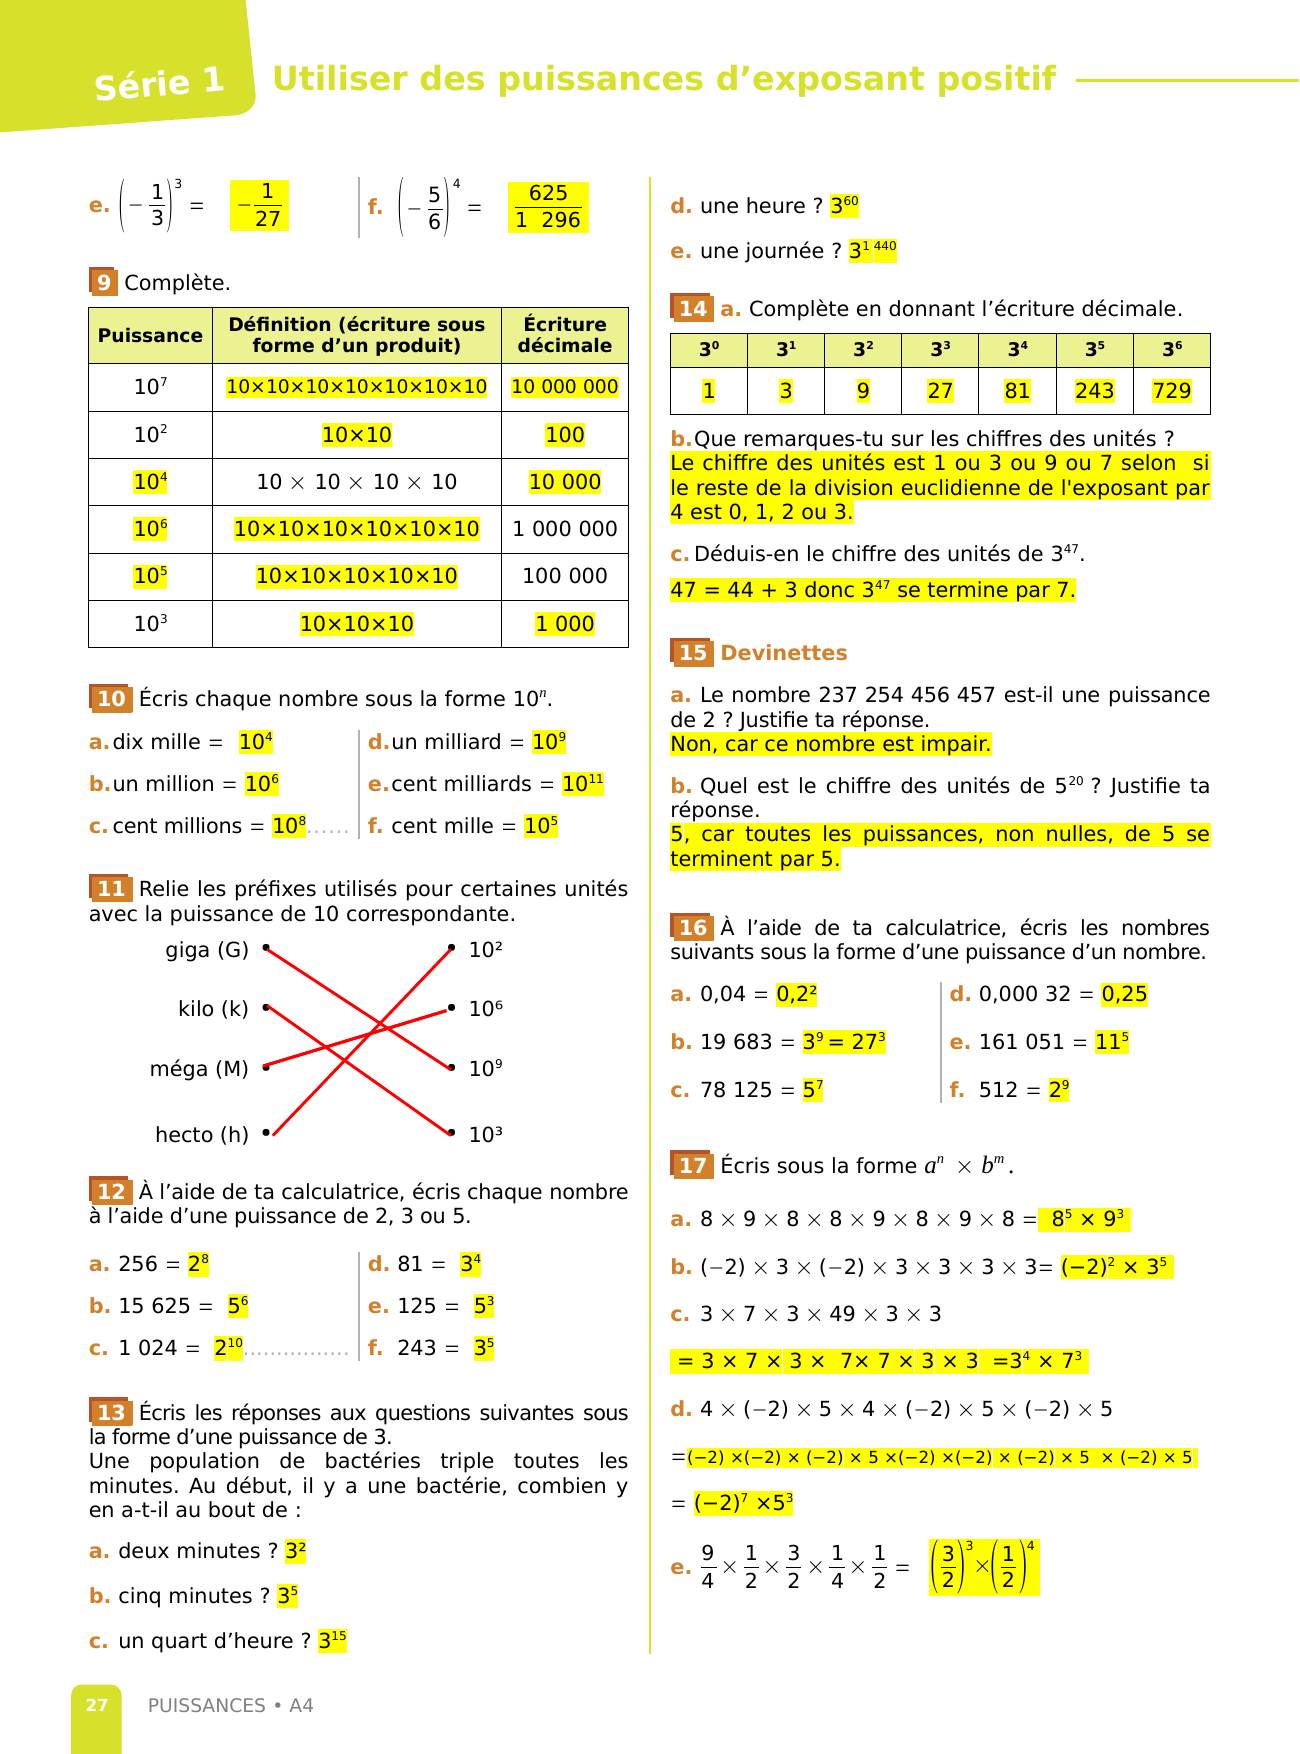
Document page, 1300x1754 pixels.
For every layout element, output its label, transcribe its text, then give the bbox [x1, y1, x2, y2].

list Déduis-en le chiffre des unités de 347. [670, 542, 1211, 566]
table_header Définition (écriture sous forme d’un produit) [213, 308, 501, 363]
list deux minutes ? 3² [88, 1522, 629, 1564]
list 78 125 = 57 [823, 1078, 932, 1102]
list 0,000 32 = 0,25 [949, 982, 1211, 1007]
list cent mille = 105 [368, 814, 629, 838]
table_header 30 [671, 334, 747, 367]
list cent milliards = 1011 [368, 772, 629, 796]
table_cell  [393, 1117, 462, 1147]
table_cell 107 [89, 364, 212, 411]
list cinq minutes ? 35 [88, 1567, 629, 1608]
list 78 125 = 57 [670, 1078, 816, 1102]
list 256 = 28 [88, 1252, 350, 1277]
table_cell 10×10×10×10×10 [213, 554, 501, 600]
table_cell [384, 1014, 393, 1026]
list (−2) × 3 × (−2) × 3 × 3 × 3 × 3= (−2)2 × 35 [670, 1238, 1211, 1279]
table_cell [346, 998, 393, 1020]
list =(−2) ×(−2) × (−2) × 5 ×(−2) ×(−2) × (−2) × 5 × (−2) × 5 [670, 1427, 1211, 1468]
table_cell 729 [1134, 368, 1210, 414]
table_cell 103 [89, 601, 212, 647]
subtitle a. Complète en donnant l’écriture décimale. [710, 293, 1211, 321]
list = [88, 177, 350, 234]
table_cell méga (M) [89, 1057, 255, 1117]
table_cell 106 [89, 506, 212, 552]
table_header 10² [462, 938, 629, 997]
table_header 35 [1057, 334, 1133, 367]
table_cell 9 [825, 368, 901, 414]
list cent millions = 108 [88, 814, 350, 838]
text Une population de bactéries triple toutes les minutes. Au début, il y a une bactérie, combien y en a-t-il au bout de : [88, 1449, 629, 1522]
table_header Puissance [89, 308, 212, 363]
list 161 051 = 115 [1129, 1030, 1211, 1054]
table_cell 243 [1057, 368, 1133, 414]
text = (−2)7 ×53 [670, 1474, 1211, 1516]
list un million = 106 [88, 772, 350, 796]
list 47 = 44 + 3 donc 347 se termine par 7. [1076, 578, 1211, 602]
text Non, car ce nombre est impair. [992, 732, 1211, 756]
table_cell 10³ [462, 1117, 629, 1147]
list Quel est le chiffre des unités de 520 ? Justifie ta réponse. [670, 774, 1211, 822]
table_cell 102 [89, 412, 212, 458]
list 81 = 34 [368, 1252, 629, 1277]
text 5, car toutes les puissances, non nulles, de 5 se terminent par 5. [670, 822, 1211, 871]
subtitle Devinettes [710, 638, 1211, 666]
table_cell  [393, 998, 462, 1057]
table_cell  [393, 1057, 462, 1117]
list À l’aide de ta calculatrice, écris chaque nombre à l’aide d’une puissance de 2, 3 ou 5. [88, 1176, 629, 1229]
table_cell [331, 1057, 341, 1071]
subtitle Écris les réponses aux questions suivantes sous la forme d’une puissance de 3. [88, 1397, 629, 1449]
table_header giga (G) [89, 938, 255, 997]
table_cell 81 [979, 368, 1056, 414]
list [1040, 1539, 1211, 1596]
table_header  [255, 938, 331, 997]
table_cell 10×10×10×10×10×10×10 [213, 364, 501, 411]
subtitle À l’aide de ta calculatrice, écris les nombres suivants sous la forme d’une puissance d’un nombre. [670, 912, 1211, 965]
list = [368, 177, 629, 237]
table_cell  [255, 998, 331, 1057]
list une heure ? 360 [670, 177, 1211, 218]
subtitle Écris sous la forme an × bm . [710, 1150, 1211, 1178]
table_cell [331, 1117, 393, 1147]
table_header 33 [902, 334, 978, 367]
table_cell [331, 1038, 363, 1057]
table_cell 10 000 000 [502, 364, 628, 411]
table_cell hecto (h) [89, 1117, 255, 1147]
table_header 32 [825, 334, 901, 367]
list 512 = 29 [1069, 1078, 1211, 1102]
table_cell 109 [462, 1057, 629, 1117]
list 0,04 = 0,2² [670, 982, 932, 1007]
list = 3 × 7 × 3 × 7× 7 × 3 × 3 =34 × 73 [670, 1332, 1211, 1374]
table_cell 100 [502, 412, 628, 458]
list = [670, 1539, 929, 1596]
table_cell 1 000 [502, 601, 628, 647]
list 19 683 = 39 = 273 [670, 1030, 827, 1054]
list un quart d’heure ? 315 [88, 1612, 629, 1653]
list 4 × (−2) × 5 × 4 × (−2) × 5 × (−2) × 5 [670, 1379, 1211, 1421]
list 3 × 7 × 3 × 49 × 3 × 3 [670, 1285, 1211, 1326]
list une journée ? 31 440 [670, 222, 1211, 263]
table_cell 10×10 [213, 412, 501, 458]
table_cell 1 [671, 368, 747, 414]
list 125 = 53 [368, 1294, 629, 1318]
table_cell 10 × 10 × 10 × 10 [213, 459, 501, 505]
subtitle Écris chaque nombre sous la forme 10n. [88, 683, 629, 712]
table_cell 100 000 [502, 554, 628, 600]
table_cell 10×10×10×10×10×10 [213, 506, 501, 552]
list 1 024 = 210 [88, 1336, 350, 1361]
table_header 34 [979, 334, 1056, 367]
table_cell  [255, 1117, 331, 1147]
list un milliard = 109 [368, 730, 629, 754]
subtitle Relie les préfixes utilisés pour certaines unités avec la puissance de 10 correspondante. [88, 874, 629, 926]
table_header Écriture décimale [502, 308, 628, 363]
table_header  [393, 938, 462, 997]
table_header [331, 938, 393, 997]
table_cell  [255, 1057, 331, 1117]
table_cell 104 [89, 459, 212, 505]
list 512 = 29 [949, 1078, 1062, 1102]
list Le nombre 237 254 456 457 est-il une puissance de 2 ? Justifie ta réponse. [670, 683, 1211, 732]
table_cell 10×10×10 [213, 601, 501, 647]
table_cell 1 000 000 [502, 506, 628, 552]
table_cell 10 000 [502, 459, 628, 505]
table_header 36 [1134, 334, 1210, 367]
text Le chiffre des unités est 1 ou 3 ou 9 ou 7 selon si le reste de la division euclidienne de l'exposant par 4 est 0, 1, 2 ou 3. [854, 500, 1211, 524]
table_cell [331, 998, 376, 1043]
table_cell 105 [89, 554, 212, 600]
list 161 051 = 115 [949, 1030, 1121, 1054]
list 243 = 35 [368, 1336, 629, 1361]
list Que remarques-tu sur les chiffres des unités ? [670, 427, 1211, 451]
table_cell [348, 1057, 393, 1092]
table_cell 3 [748, 368, 824, 414]
list 19 683 = 39 = 273 [886, 1030, 932, 1054]
list 15 625 = 56 [88, 1294, 350, 1318]
list 8 × 9 × 8 × 8 × 9 × 8 × 9 × 8 = 85 × 93 [670, 1190, 1211, 1232]
list dix mille = 104 [88, 730, 350, 754]
list 19 683 = 39 = 273 [851, 1030, 878, 1054]
table_cell [331, 1064, 393, 1117]
table_header 31 [748, 334, 824, 367]
table_cell 27 [902, 368, 978, 414]
table_cell [351, 1031, 393, 1057]
table_cell 10⁶ [462, 998, 629, 1057]
subtitle Complète. [114, 267, 629, 295]
table_cell kilo (k) [89, 998, 255, 1057]
